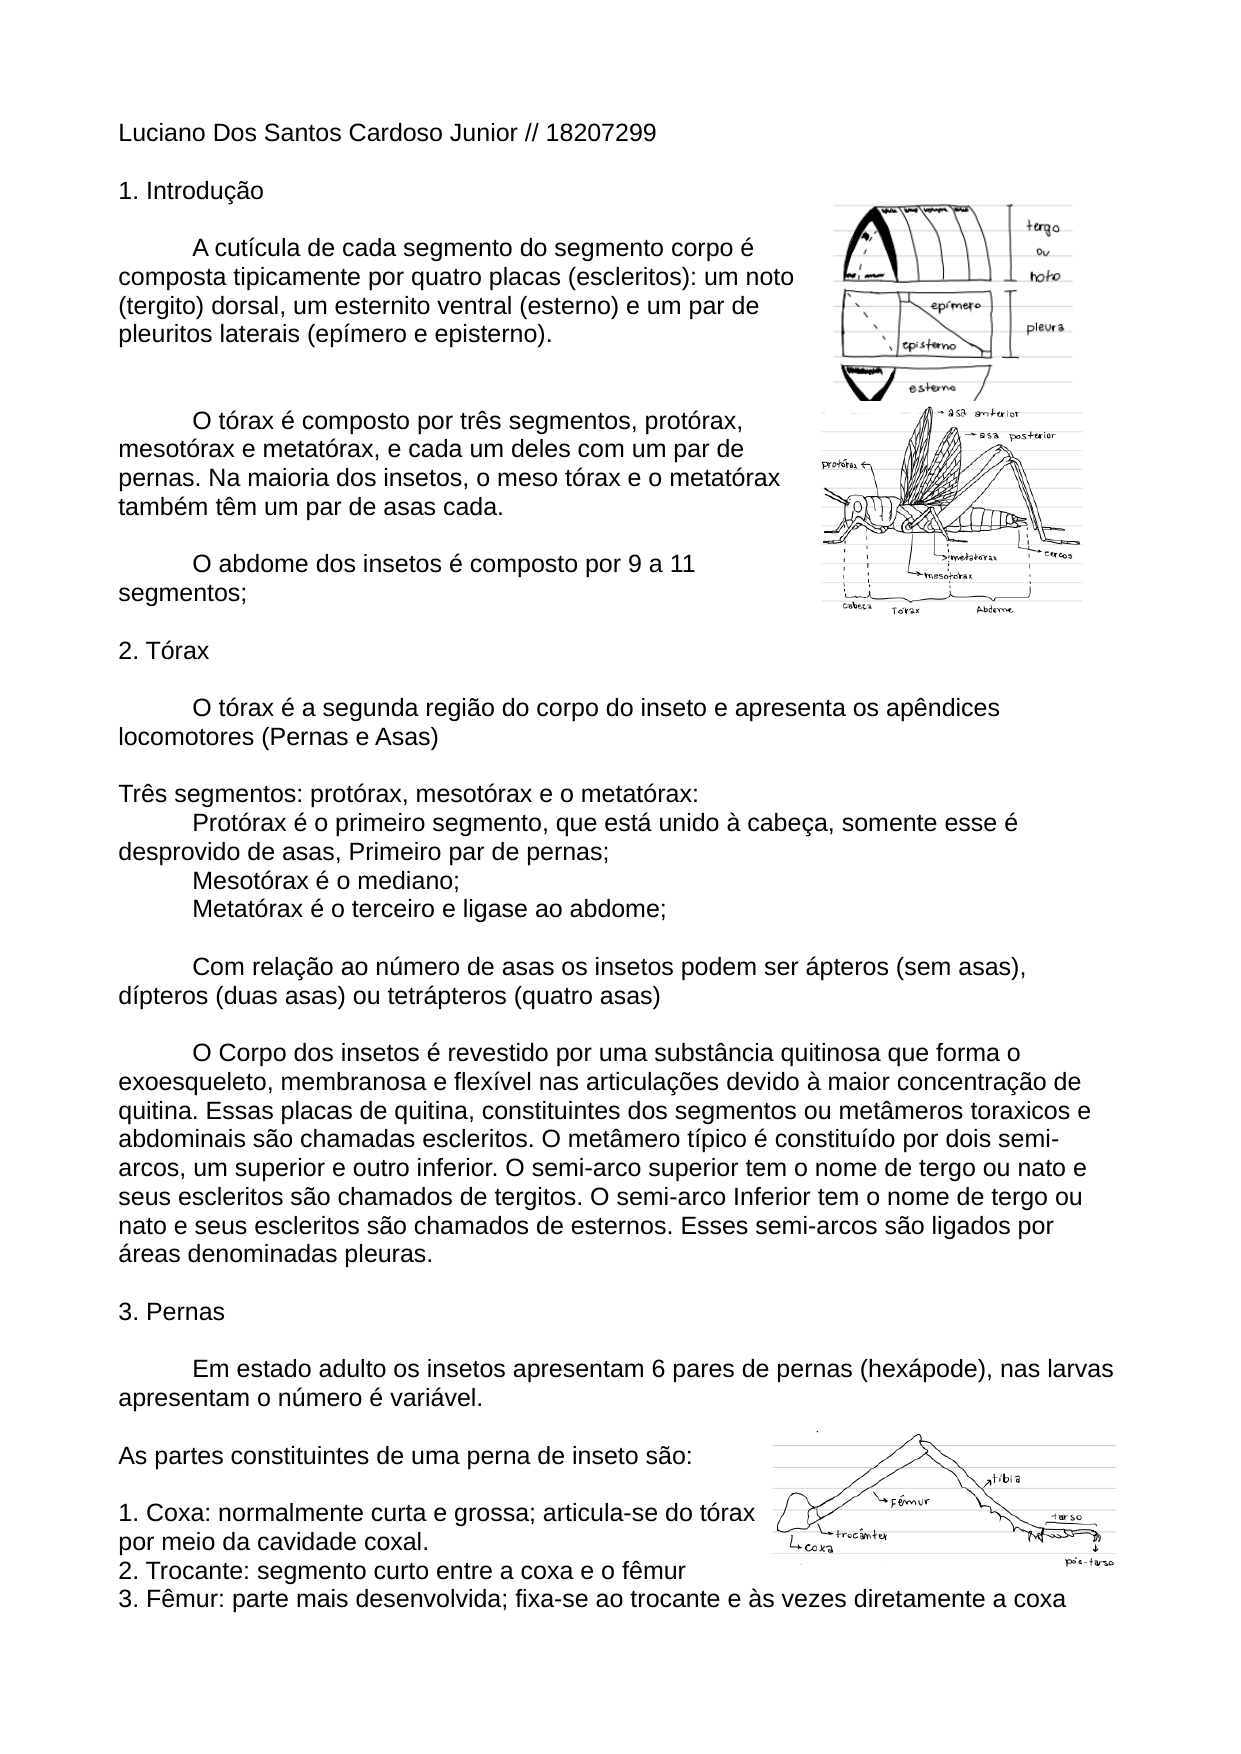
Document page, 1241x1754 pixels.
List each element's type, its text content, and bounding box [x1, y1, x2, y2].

text 2. Tórax [118, 636, 1122, 664]
text O tórax é composto por três segmentos, protórax, mesotórax e metatórax, e cada um deles com um par de pernas. Na maioria dos insetos, o meso tórax e o metatórax também têm um par de asas cada. [118, 406, 821, 521]
text O Corpo dos insetos é revestido por uma substância quitinosa que forma o exoesqueleto, membranosa e flexível nas articulações devido à maior concentração de quitina. Essas placas de quitina, constituintes dos segmentos ou metâmeros toraxicos e abdominais são chamadas escleritos. O metâmero típico é constituído por dois semi-arcos, um superior e outro inferior. O semi-arco superior tem o nome de tergo ou nato e seus escleritos são chamados de tergitos. O semi-arco Inferior tem o nome de tergo ou nato e seus escleritos são chamados de esternos. Esses semi-arcos são ligados por áreas denominadas pleuras. [118, 1038, 1122, 1268]
text 1. Coxa: normalmente curta e grossa; articula-se do tórax por meio da cavidade coxal. [118, 1498, 772, 1556]
text Protórax é o primeiro segmento, que está unido à cabeça, somente esse é desprovido de asas, Primeiro par de pernas; [118, 808, 1122, 866]
text [1083, 549, 1122, 607]
text O abdome dos insetos é composto por 9 a 11 segmentos; [118, 549, 821, 607]
text A cutícula de cada segmento do segmento corpo é composta tipicamente por quatro placas (escleritos): um noto (tergito) dorsal, um esternito ventral (esterno) e um par de pleuritos laterais (epímero e episterno). [118, 233, 833, 348]
text 3. Pernas [118, 1297, 1122, 1326]
text 1. Introdução [118, 176, 1122, 204]
text Metatórax é o terceiro e ligase ao abdome; [118, 894, 1122, 923]
text Mesotórax é o mediano; [118, 866, 1122, 894]
text O tórax é a segunda região do corpo do inseto e apresenta os apêndices locomotores (Pernas e Asas) [118, 693, 1122, 751]
picture [821, 198, 1083, 616]
text As partes constituintes de uma perna de inseto são: [118, 1441, 772, 1469]
text Três segmentos: protórax, mesotórax e o metatórax: [118, 779, 1122, 808]
text 3. Fêmur: parte mais desenvolvida; fixa-se ao trocante e às vezes diretamente a coxa [118, 1584, 1122, 1613]
text Com relação ao número de asas os insetos podem ser ápteros (sem asas), dípteros (duas asas) ou tetrápteros (quatro asas) [118, 952, 1122, 1009]
text [1073, 233, 1122, 348]
text [1083, 406, 1122, 521]
text Em estado adulto os insetos apresentam 6 pares de pernas (hexápode), nas larvas apresentam o número é variável. [118, 1354, 1122, 1412]
text Luciano Dos Santos Cardoso Junior // 18207299 [118, 118, 1122, 147]
text 2. Trocante: segmento curto entre a coxa e o fêmur [118, 1556, 1122, 1584]
picture [772, 1431, 1117, 1572]
